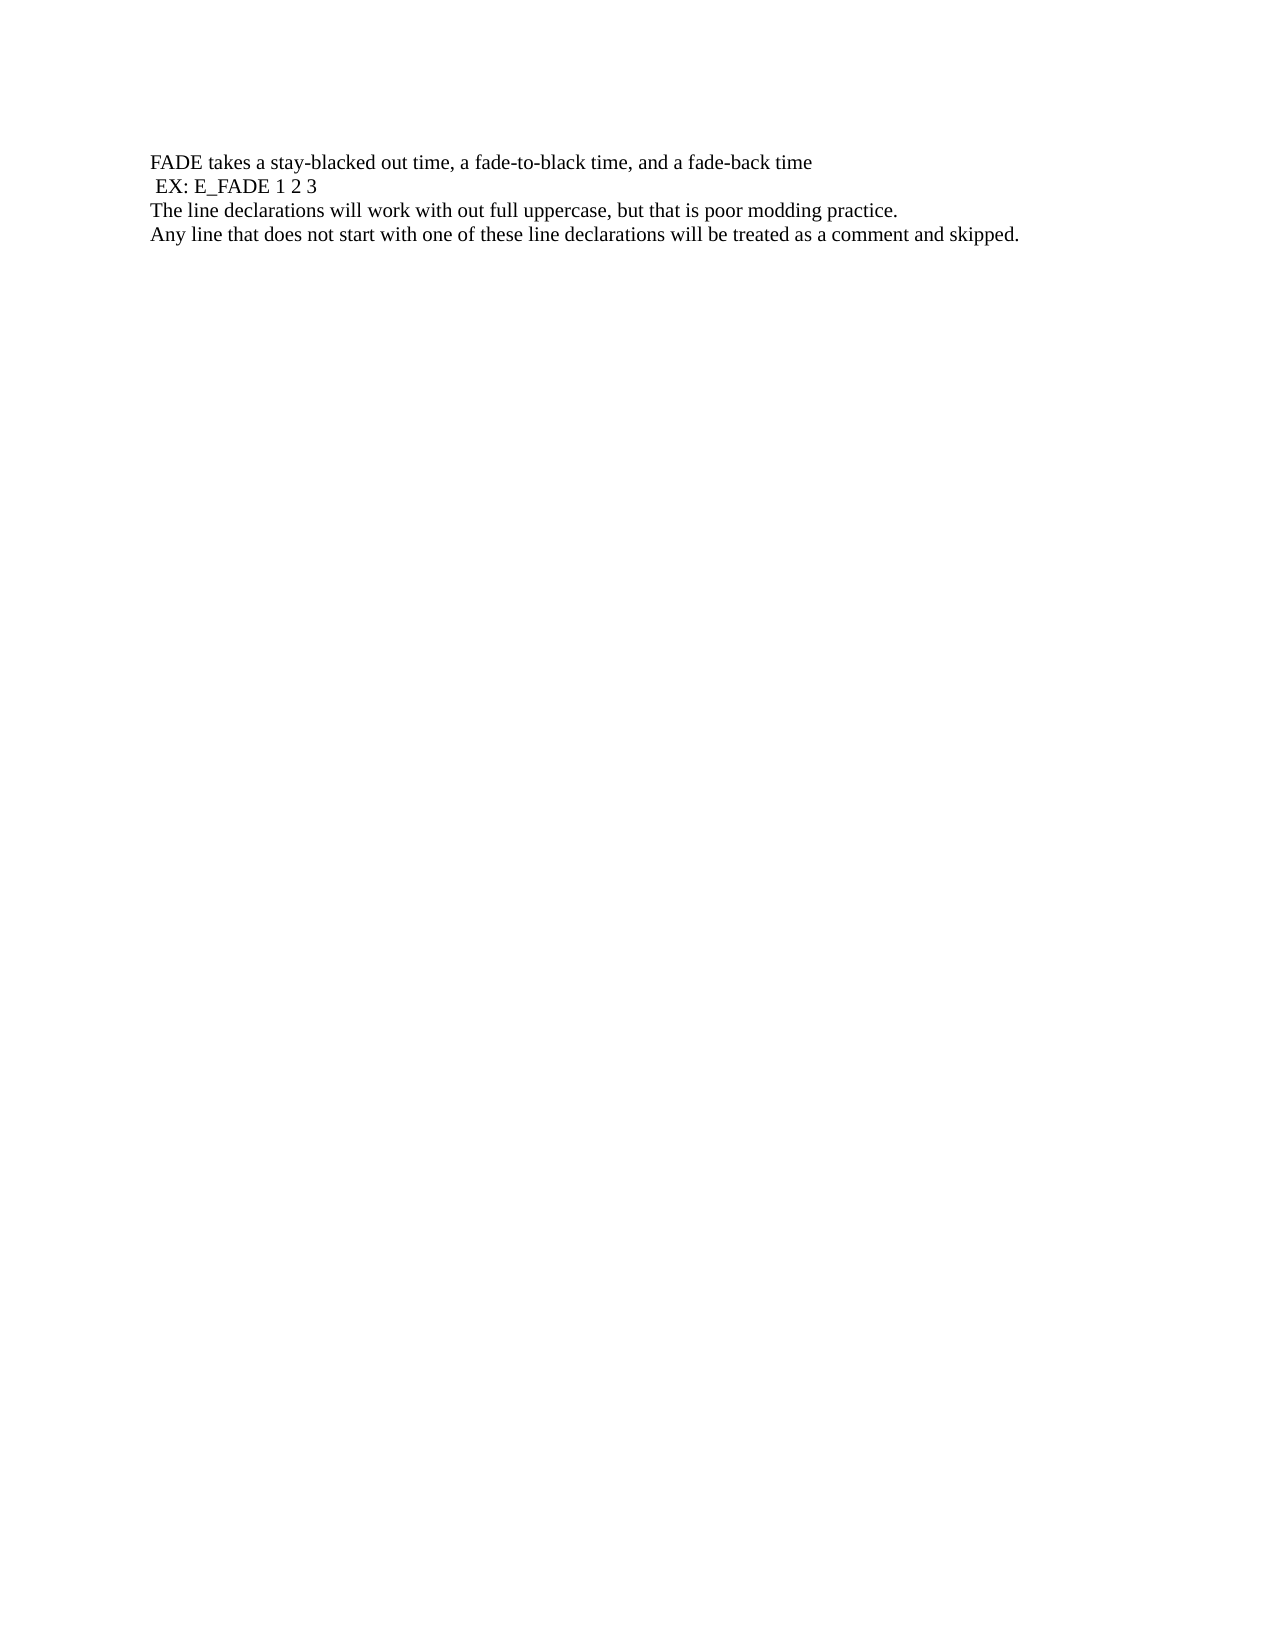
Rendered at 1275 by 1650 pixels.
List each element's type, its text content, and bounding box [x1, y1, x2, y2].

text EX: E_FADE 1 2 3 [150, 174, 1125, 198]
text Any line that does not start with one of these line declarations will be treated as a comment and skipped. [150, 222, 1125, 246]
text The line declarations will work with out full uppercase, but that is poor modding practice. [150, 198, 1125, 222]
text FADE takes a stay-blacked out time, a fade-to-black time, and a fade-back time [150, 150, 1125, 174]
